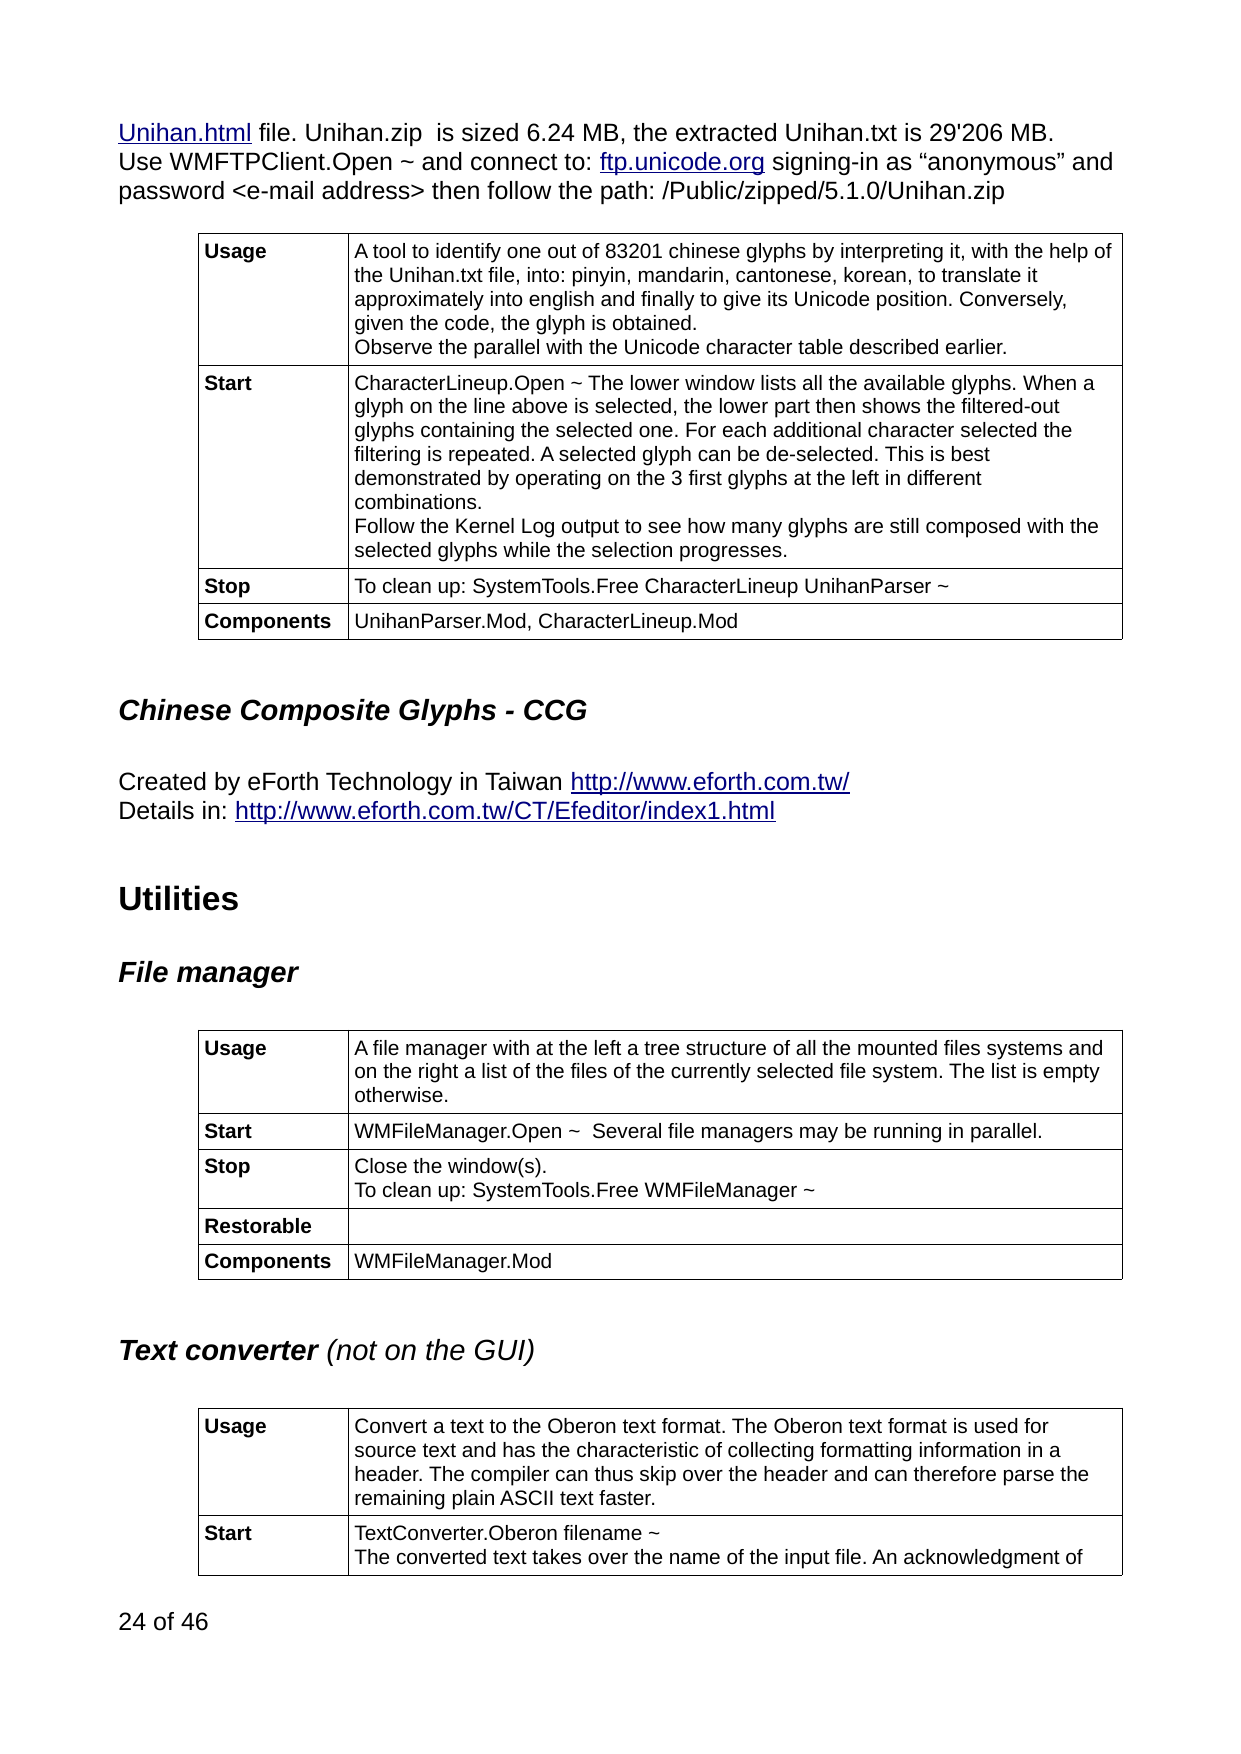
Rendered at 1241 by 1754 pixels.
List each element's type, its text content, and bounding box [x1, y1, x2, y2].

table_cell Stop [199, 1150, 348, 1208]
subtitle Utilities [118, 879, 1122, 917]
table_header Usage [199, 1409, 348, 1515]
table_cell Restorable [199, 1209, 348, 1243]
table_cell TextConverter.Oberon filename ~ The converted text takes over the name of the input file. An acknowledgment of [349, 1516, 1122, 1574]
text Created by eForth Technology in Taiwan http://www.eforth.com.tw/ [118, 767, 1122, 796]
table_header Convert a text to the Oberon text format. The Oberon text format is used for source text and has the characteristic of collecting formatting information in a header. The compiler can thus skip over the header and can therefore parse the remaining plain ASCII text faster. [349, 1409, 1122, 1515]
table_cell WMFileManager.Mod [349, 1245, 1122, 1279]
table_cell Components [199, 1245, 348, 1279]
table_cell Close the window(s). To clean up: SystemTools.Free WMFileManager ~ [349, 1150, 1122, 1208]
table_header Usage [199, 234, 348, 364]
table_header Usage [199, 1031, 348, 1113]
table_header A tool to identify one out of 83201 chinese glyphs by interpreting it, with the help of the Unihan.txt file, into: pinyin, mandarin, cantonese, korean, to translate it approximately into english and finally to give its Unicode position. Conversely, given the code, the glyph is obtained. Observe the parallel with the Unicode character table described earlier. [349, 234, 1122, 364]
subtitle Chinese Composite Glyphs - CCG [118, 693, 1122, 726]
table_cell Stop [199, 569, 348, 603]
table_cell To clean up: SystemTools.Free CharacterLineup UnihanParser ~ [349, 569, 1122, 603]
table_cell Start [199, 1516, 348, 1574]
table_cell Start [199, 366, 348, 568]
table_cell Start [199, 1114, 348, 1148]
text Unihan.html file. Unihan.zip is sized 6.24 MB, the extracted Unihan.txt is 29'206 MB. [118, 118, 1122, 147]
text Details in: http://www.eforth.com.tw/CT/Efeditor/index1.html [118, 796, 1122, 825]
table_header A file manager with at the left a tree structure of all the mounted files systems and on the right a list of the files of the currently selected file system. The list is empty otherwise. [349, 1031, 1122, 1113]
text Use WMFTPClient.Open ~ and connect to: ftp.unicode.org signing-in as “anonymous” and password <e-mail address> then follow the path: /Public/zipped/5.1.0/Unihan.zip [118, 147, 1122, 204]
subtitle Text converter (not on the GUI) [118, 1333, 1122, 1366]
table_cell CharacterLineup.Open ~ The lower window lists all the available glyphs. When a glyph on the line above is selected, the lower part then shows the filtered-out glyphs containing the selected one. For each additional character selected the filtering is repeated. A selected glyph can be de-selected. This is best demonstrated by operating on the 3 first glyphs at the left in different combinations. Follow the Kernel Log output to see how many glyphs are still composed with the selected glyphs while the selection progresses. [349, 366, 1122, 568]
table_cell WMFileManager.Open ~ Several file managers may be running in parallel. [349, 1114, 1122, 1148]
table_cell Components [199, 604, 348, 639]
table_cell UnihanParser.Mod, CharacterLineup.Mod [349, 604, 1122, 639]
table_cell [349, 1209, 1122, 1243]
subtitle File manager [118, 955, 1122, 988]
